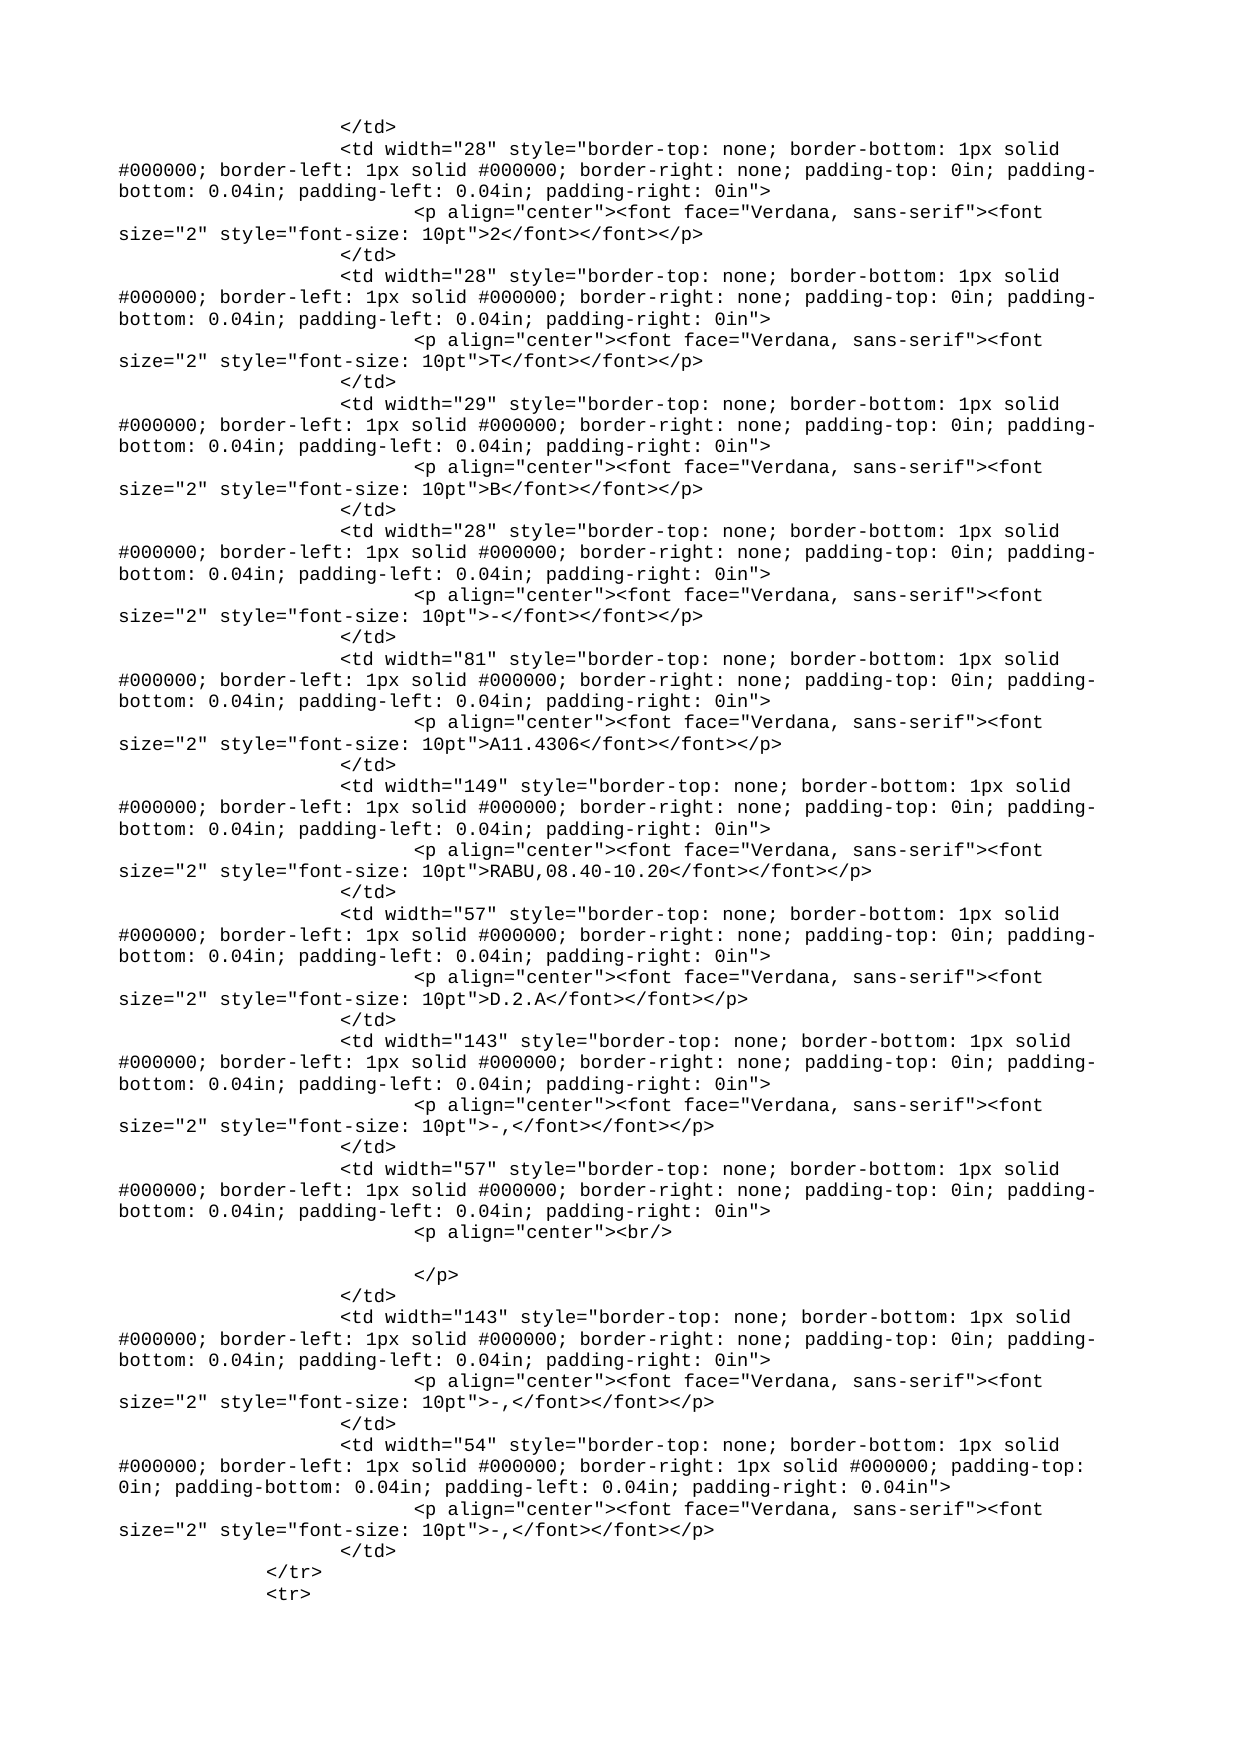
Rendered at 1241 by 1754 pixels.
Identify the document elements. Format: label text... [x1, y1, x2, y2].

text <td width="143" style="border-top: none; border-bottom: 1px solid #000000; border-left: 1px solid #000000; border-right: none; padding-top: 0in; padding-bottom: 0.04in; padding-left: 0.04in; padding-right: 0in"> [118, 1032, 1122, 1096]
text <td width="81" style="border-top: none; border-bottom: 1px solid #000000; border-left: 1px solid #000000; border-right: none; padding-top: 0in; padding-bottom: 0.04in; padding-left: 0.04in; padding-right: 0in"> [118, 649, 1122, 713]
text </td> [118, 1414, 1122, 1436]
text <p align="center"><br/> [118, 1223, 1122, 1244]
text <td width="29" style="border-top: none; border-bottom: 1px solid #000000; border-left: 1px solid #000000; border-right: none; padding-top: 0in; padding-bottom: 0.04in; padding-left: 0.04in; padding-right: 0in"> [118, 394, 1122, 458]
text <td width="149" style="border-top: none; border-bottom: 1px solid #000000; border-left: 1px solid #000000; border-right: none; padding-top: 0in; padding-bottom: 0.04in; padding-left: 0.04in; padding-right: 0in"> [118, 777, 1122, 841]
text <p align="center"><font face="Verdana, sans-serif"><font size="2" style="font-size: 10pt">T</font></font></p> [118, 331, 1122, 373]
text <p align="center"><font face="Verdana, sans-serif"><font size="2" style="font-size: 10pt">B</font></font></p> [118, 458, 1122, 501]
text <td width="54" style="border-top: none; border-bottom: 1px solid #000000; border-left: 1px solid #000000; border-right: 1px solid #000000; padding-top: 0in; padding-bottom: 0.04in; padding-left: 0.04in; padding-right: 0.04in"> [118, 1436, 1122, 1499]
text <td width="28" style="border-top: none; border-bottom: 1px solid #000000; border-left: 1px solid #000000; border-right: none; padding-top: 0in; padding-bottom: 0.04in; padding-left: 0.04in; padding-right: 0in"> [118, 267, 1122, 331]
text <p align="center"><font face="Verdana, sans-serif"><font size="2" style="font-size: 10pt">-</font></font></p> [118, 586, 1122, 628]
text </td> [118, 1287, 1122, 1308]
text </td> [118, 246, 1122, 267]
text </td> [118, 501, 1122, 522]
text </td> [118, 1011, 1122, 1032]
text </td> [118, 1542, 1122, 1563]
text <p align="center"><font face="Verdana, sans-serif"><font size="2" style="font-size: 10pt">2</font></font></p> [118, 203, 1122, 246]
text </td> [118, 118, 1122, 139]
text <td width="143" style="border-top: none; border-bottom: 1px solid #000000; border-left: 1px solid #000000; border-right: none; padding-top: 0in; padding-bottom: 0.04in; padding-left: 0.04in; padding-right: 0in"> [118, 1308, 1122, 1372]
text <td width="57" style="border-top: none; border-bottom: 1px solid #000000; border-left: 1px solid #000000; border-right: none; padding-top: 0in; padding-bottom: 0.04in; padding-left: 0.04in; padding-right: 0in"> [118, 904, 1122, 968]
text </td> [118, 883, 1122, 904]
text </td> [118, 373, 1122, 394]
text <p align="center"><font face="Verdana, sans-serif"><font size="2" style="font-size: 10pt">RABU,08.40-10.20</font></font></p> [118, 841, 1122, 883]
text </td> [118, 756, 1122, 777]
text <p align="center"><font face="Verdana, sans-serif"><font size="2" style="font-size: 10pt">-,</font></font></p> [118, 1096, 1122, 1138]
text <p align="center"><font face="Verdana, sans-serif"><font size="2" style="font-size: 10pt">D.2.A</font></font></p> [118, 968, 1122, 1011]
text </p> [118, 1266, 1122, 1287]
text <tr> [118, 1584, 1122, 1606]
text </td> [118, 1138, 1122, 1159]
text <p align="center"><font face="Verdana, sans-serif"><font size="2" style="font-size: 10pt">-,</font></font></p> [118, 1372, 1122, 1414]
text <p align="center"><font face="Verdana, sans-serif"><font size="2" style="font-size: 10pt">-,</font></font></p> [118, 1499, 1122, 1542]
text </tr> [118, 1563, 1122, 1584]
text <p align="center"><font face="Verdana, sans-serif"><font size="2" style="font-size: 10pt">A11.4306</font></font></p> [118, 713, 1122, 756]
text <td width="28" style="border-top: none; border-bottom: 1px solid #000000; border-left: 1px solid #000000; border-right: none; padding-top: 0in; padding-bottom: 0.04in; padding-left: 0.04in; padding-right: 0in"> [118, 522, 1122, 586]
text <td width="28" style="border-top: none; border-bottom: 1px solid #000000; border-left: 1px solid #000000; border-right: none; padding-top: 0in; padding-bottom: 0.04in; padding-left: 0.04in; padding-right: 0in"> [118, 139, 1122, 203]
text <td width="57" style="border-top: none; border-bottom: 1px solid #000000; border-left: 1px solid #000000; border-right: none; padding-top: 0in; padding-bottom: 0.04in; padding-left: 0.04in; padding-right: 0in"> [118, 1159, 1122, 1223]
text </td> [118, 628, 1122, 649]
